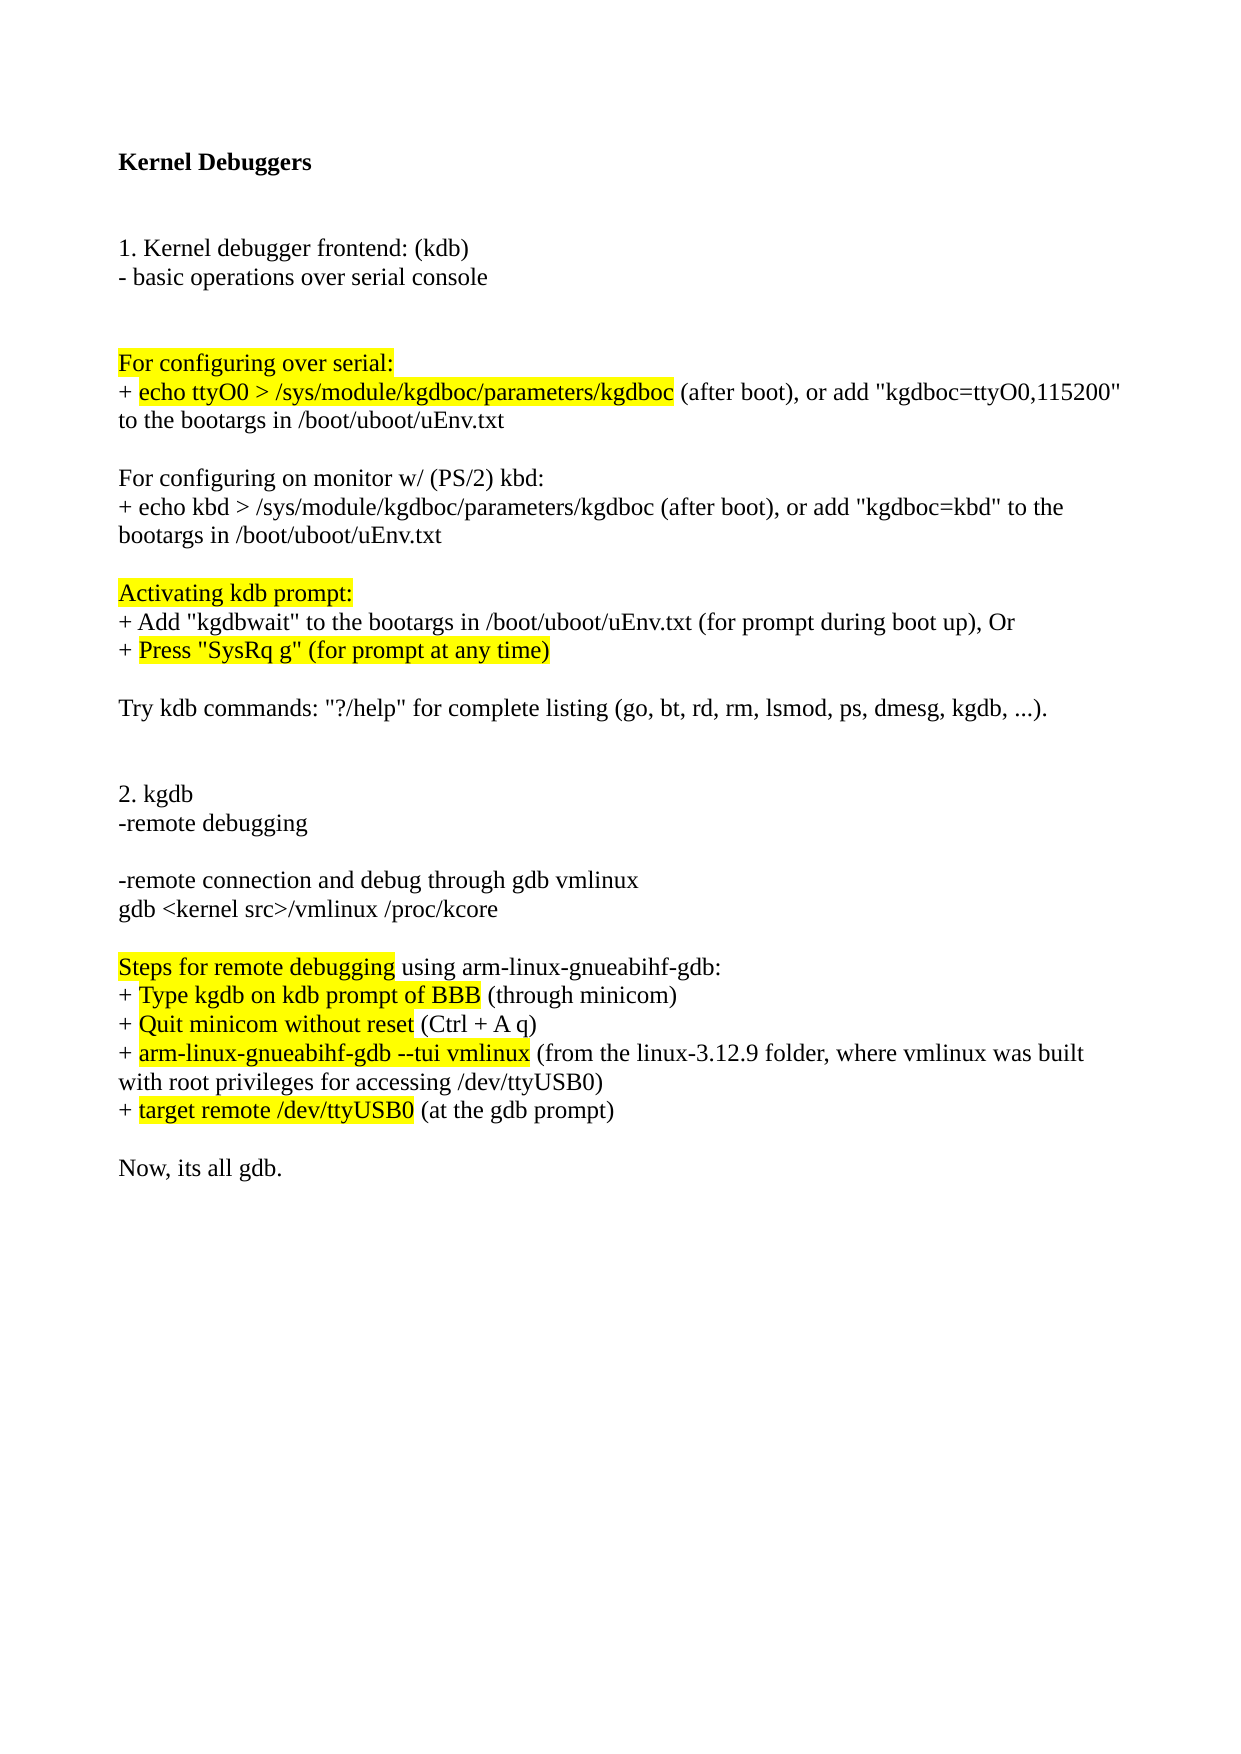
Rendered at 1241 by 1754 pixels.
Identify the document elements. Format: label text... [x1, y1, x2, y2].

text -remote connection and debug through gdb vmlinux [118, 866, 1122, 894]
text -remote debugging [118, 808, 1122, 837]
text 1. Kernel debugger frontend: (kdb) [118, 233, 1122, 262]
text 2. kgdb [118, 779, 1122, 808]
text For configuring over serial: + echo ttyO0 > /sys/module/kgdboc/parameters/kgdboc (after boot), or add "kgdboc=ttyO0,115200" to the bootargs in /boot/uboot/uEnv.txt For configuring on monitor w/ (PS/2) kbd: + echo kbd > /sys/module/kgdboc/parameters/kgdboc (after boot), or add "kgdboc=kbd" to the bootargs in /boot/uboot/uEnv.txt Activating kdb prompt: + Add "kgdbwait" to the bootargs in /boot/uboot/uEnv.txt (for prompt during boot up), Or + Press "SysRq g" (for prompt at any time) Try kdb commands: "?/help" for complete listing (go, bt, rd, rm, lsmod, ps, dmesg, kgdb, ...). [118, 348, 1122, 722]
text gdb <kernel src>/vmlinux /proc/kcore [118, 894, 1122, 923]
text Steps for remote debugging using arm-linux-gnueabihf-gdb: + Type kgdb on kdb prompt of BBB (through minicom) + Quit minicom without reset (Ctrl + A q) + arm-linux-gnueabihf-gdb --tui vmlinux (from the linux-3.12.9 folder, where vmlinux was built with root privileges for accessing /dev/ttyUSB0) + target remote /dev/ttyUSB0 (at the gdb prompt) Now, its all gdb. [118, 952, 1122, 1182]
text Kernel Debuggers [118, 147, 1122, 176]
text - basic operations over serial console [118, 262, 1122, 291]
